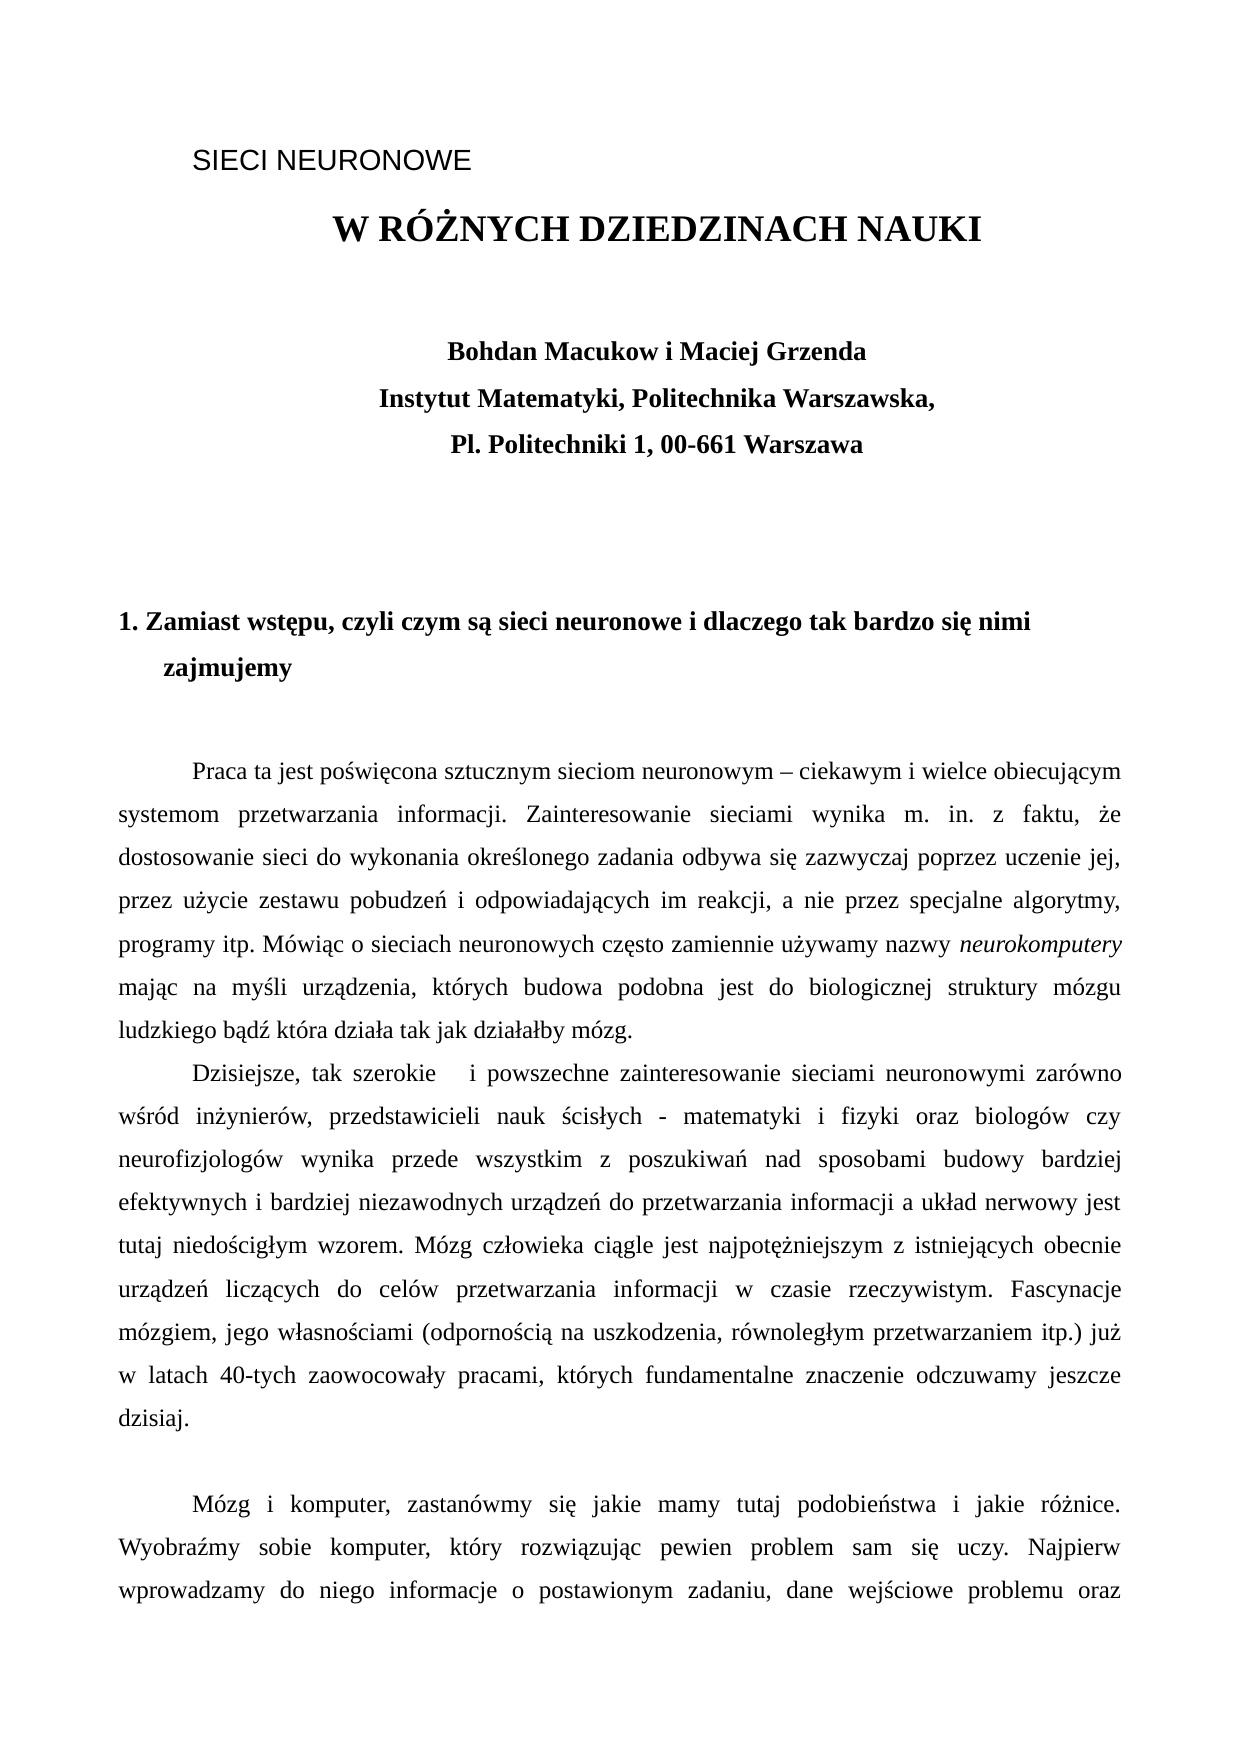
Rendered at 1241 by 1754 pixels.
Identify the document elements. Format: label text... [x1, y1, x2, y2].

text Instytut Matematyki, Politechnika Warszawska, [118, 382, 1122, 413]
text Praca ta jest poświęcona sztucznym sieciom neuronowym – ciekawym i wielce obiecującym systemom przetwarzania informacji. Zainteresowanie sieciami wynika m. in. z faktu, że dostosowanie sieci do wykonania określonego zadania odbywa się zazwyczaj poprzez uczenie jej, przez użycie zestawu pobudzeń i odpowiadających im reakcji, a nie przez specjalne algorytmy, programy itp. Mówiąc o sieciach neuronowych często zamiennie używamy nazwy neurokomputery mając na myśli urządzenia, których budowa podobna jest do biologicznej struktury mózgu ludzkiego bądź która działa tak jak działałby mózg. [118, 756, 1122, 1044]
subtitle Zamiast wstępu, czyli czym są sieci neuronowe i dlaczego tak bardzo się nimi zajmujemy [118, 605, 1122, 682]
text W RÓŻNYCH DZIEDZINACH NAUKI [118, 206, 1122, 249]
text Dzisiejsze, tak szerokie i powszechne zainteresowanie sieciami neurono­wymi zarówno wśród inżynierów, przedstawicieli nauk ścisłych - matematyki i fizyki oraz biologów czy neurofizjologów wynika przede wszystkim z poszukiwań nad sposo­bami budowy bardziej efektywnych i bardziej niezawodnych urządzeń do przetwarzania informacji a układ nerwowy jest tutaj niedościgłym wzorem. Mózg człowieka ciągle jest najpotężniejszym z istniejących obecnie urządzeń liczących do celów przetwarzania in­formacji w czasie rzeczywistym. Fascynacje mózgiem, jego własnościami (odpornością na uszkodzenia, równoległym przetwarzaniem itp.) już w latach 40-tych zaowocowały pracami, których fundamentalne znaczenie odczuwamy jeszcze dzisiaj. [118, 1058, 1122, 1432]
text SIECI NEURONOWE [118, 143, 1122, 177]
text Bohdan Macukow i Maciej Grzenda [118, 335, 1122, 366]
text Mózg i komputer, zastanówmy się jakie mamy tutaj podobieństwa i jakie różnice. Wyobraźmy sobie komputer, który rozwiązując pewien problem sam się uczy. Najpierw wprowadzamy do niego informacje o postawionym zadaniu, dane wejściowe problemu oraz [118, 1489, 1122, 1604]
text Pl. Politechniki 1, 00-661 Warszawa [118, 429, 1122, 460]
